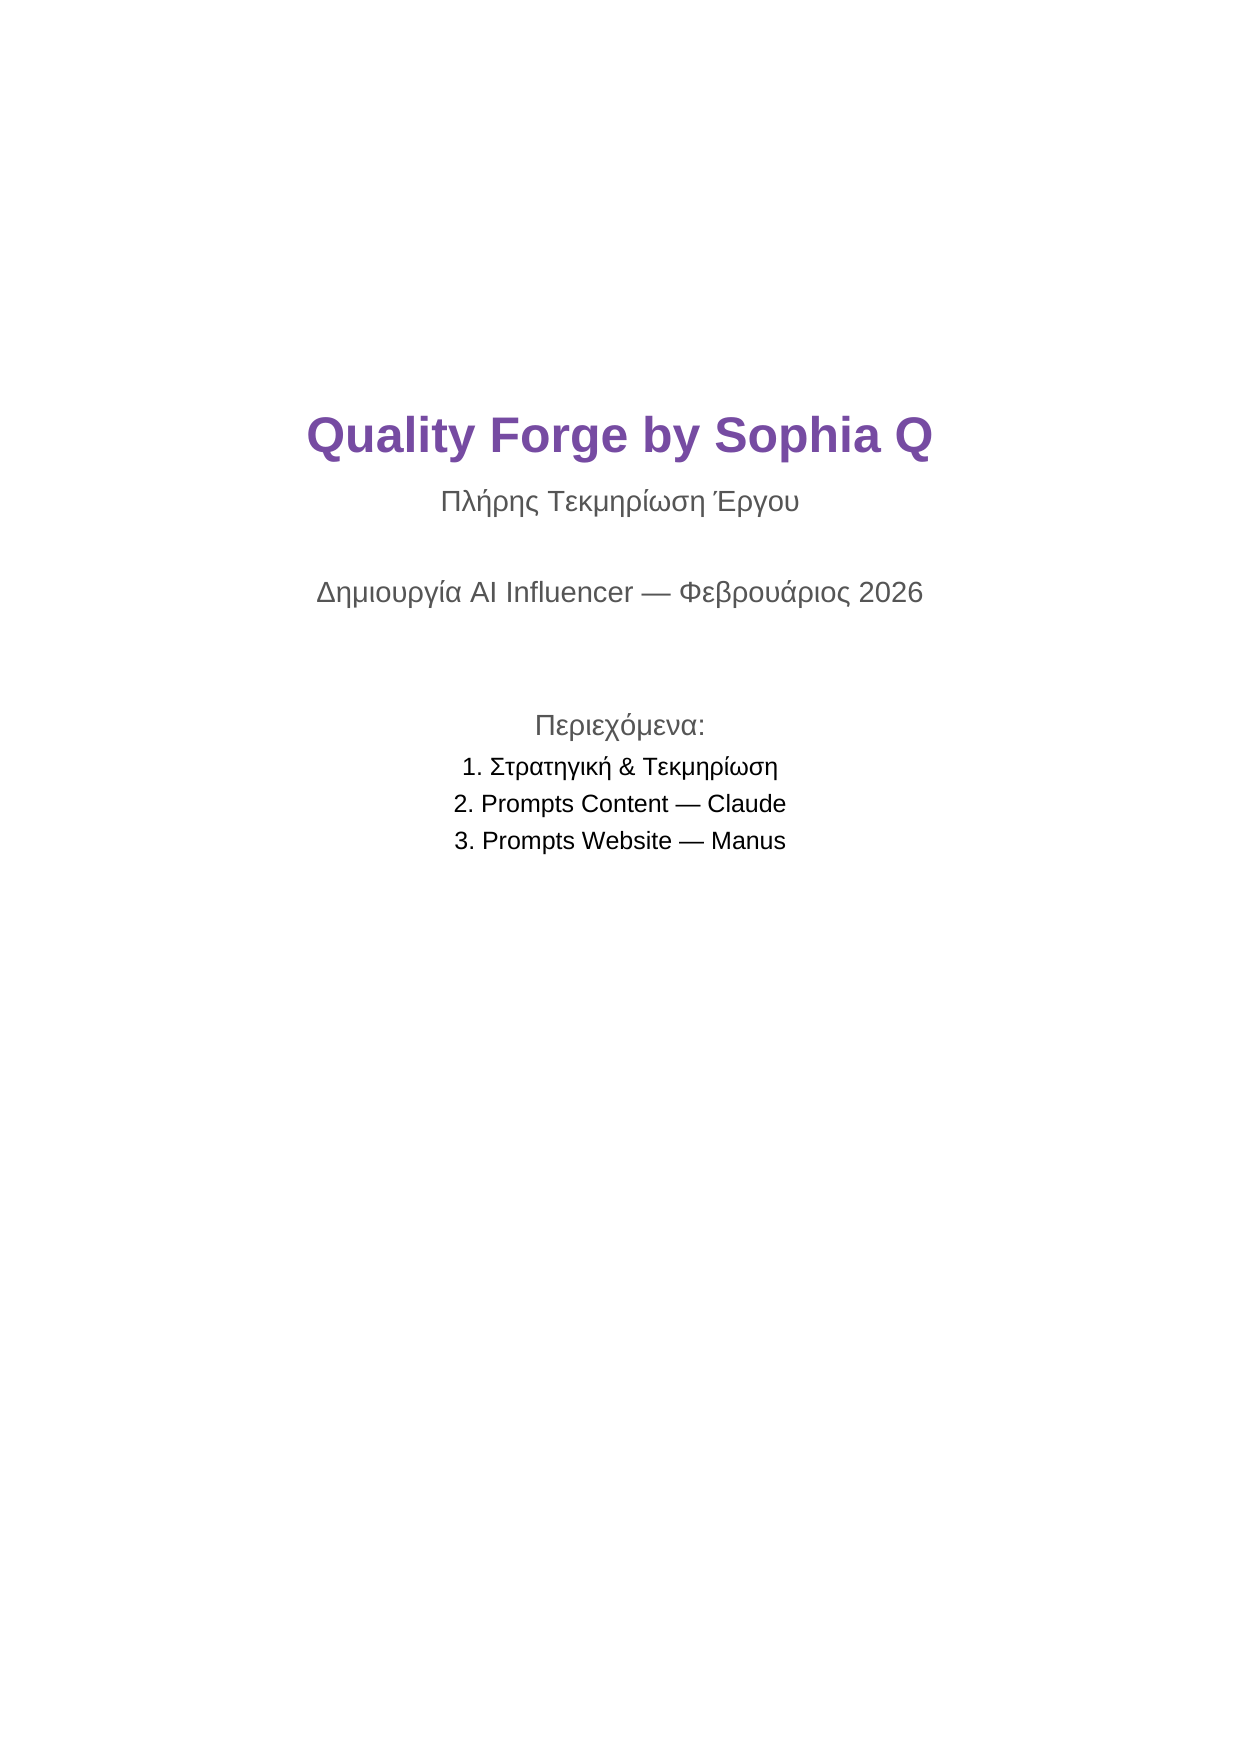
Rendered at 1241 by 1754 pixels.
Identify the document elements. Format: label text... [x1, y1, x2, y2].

text 2. Prompts Content — Claude [150, 789, 1090, 818]
text Quality Forge by Sophia Q [150, 406, 1090, 463]
text Δημιουργία AI Influencer — Φεβρουάριος 2026 [150, 575, 1090, 608]
text 1. Στρατηγική & Τεκμηρίωση [150, 752, 1090, 781]
text 3. Prompts Website — Manus [150, 826, 1090, 855]
text Πλήρης Τεκμηρίωση Έργου [150, 484, 1090, 517]
text Περιεχόμενα: [150, 708, 1090, 741]
